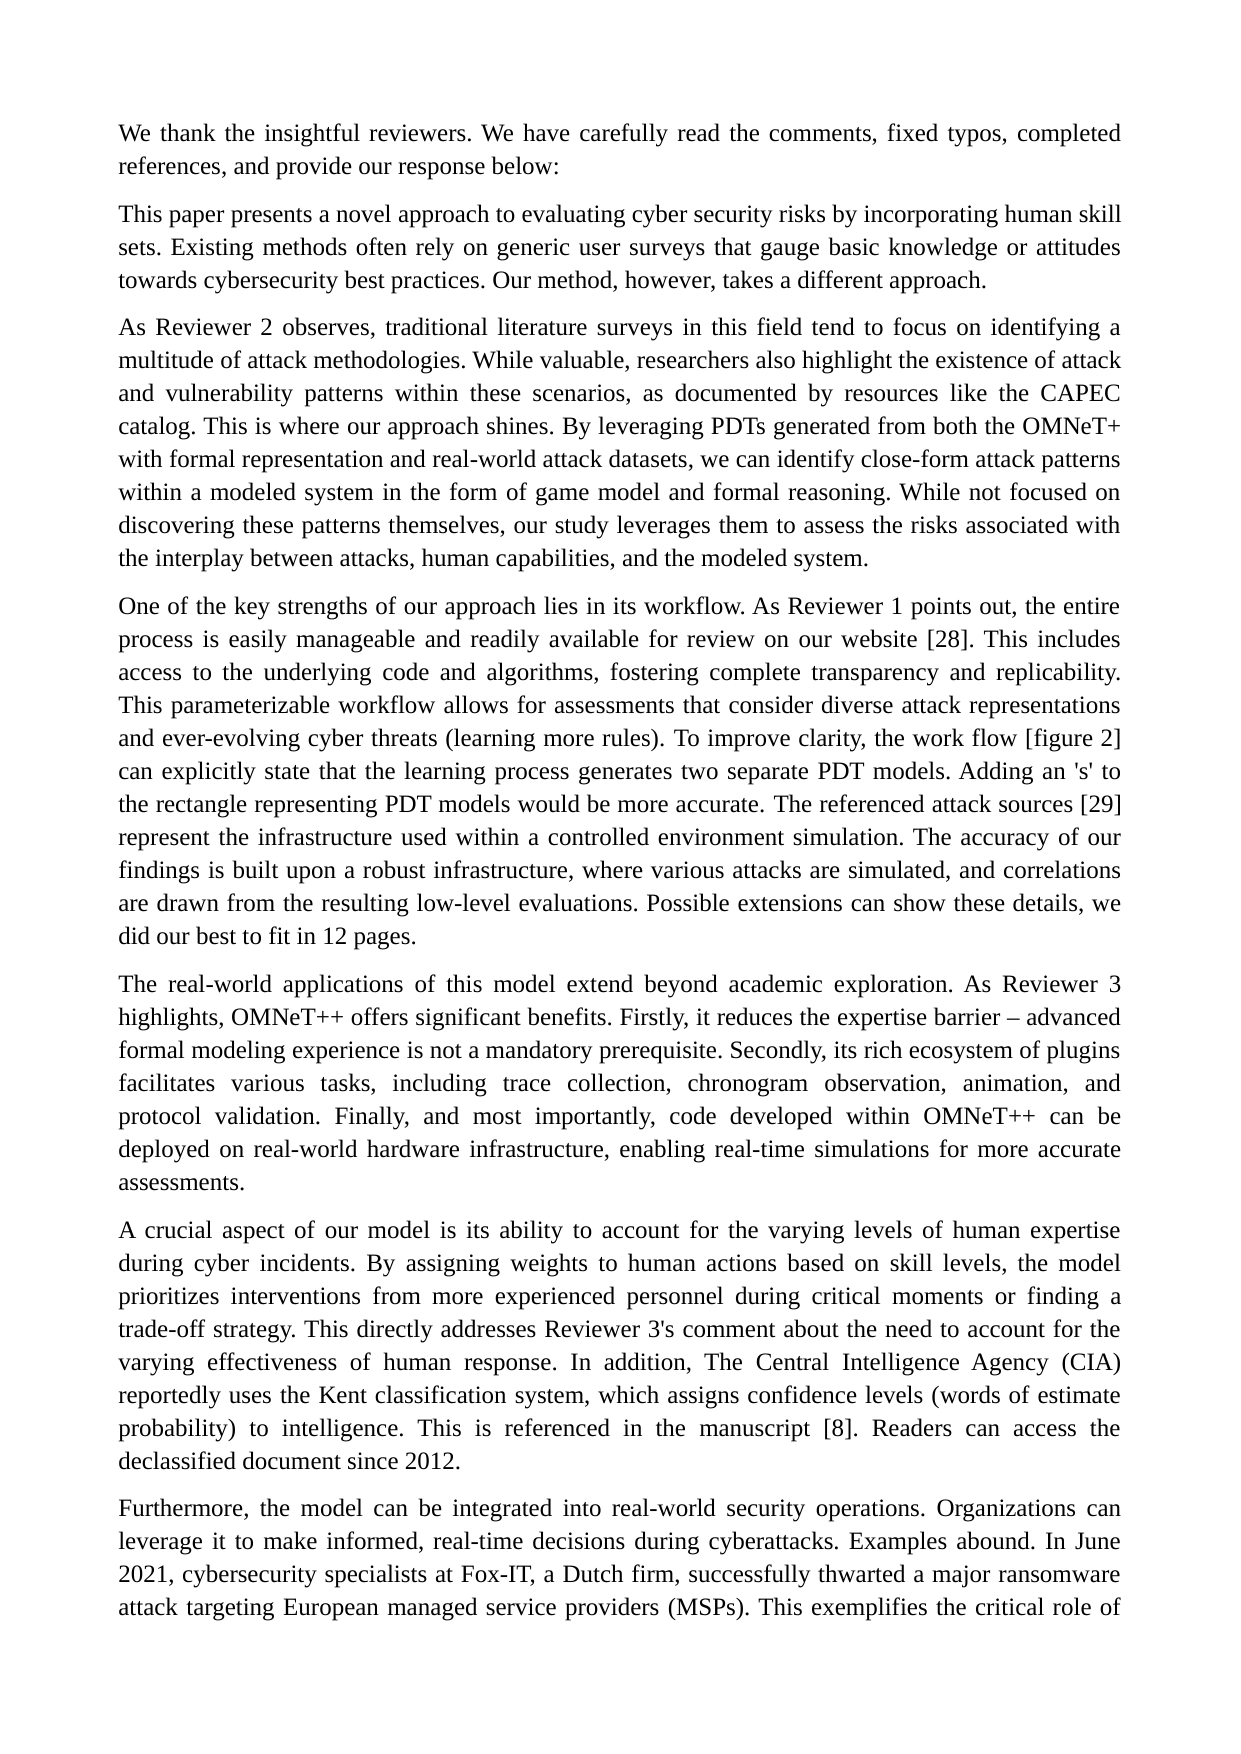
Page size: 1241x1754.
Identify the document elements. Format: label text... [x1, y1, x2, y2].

text This paper presents a novel approach to evaluating cyber security risks by incorporating human skill sets. Existing methods often rely on generic user surveys that gauge basic knowledge or attitudes towards cybersecurity best practices. Our method, however, takes a different approach. [118, 199, 1122, 293]
text One of the key strengths of our approach lies in its workflow. As Reviewer 1 points out, the entire process is easily manageable and readily available for review on our website [28]. This includes access to the underlying code and algorithms, fostering complete transparency and replicability. This parameterizable workflow allows for assessments that consider diverse attack representations and ever-evolving cyber threats (learning more rules). To improve clarity, the work flow [figure 2] can explicitly state that the learning process generates two separate PDT models. Adding an 's' to the rectangle representing PDT models would be more accurate. The referenced attack sources [29] represent the infrastructure used within a controlled environment simulation. The accuracy of our findings is built upon a robust infrastructure, where various attacks are simulated, and correlations are drawn from the resulting low-level evaluations. Possible extensions can show these details, we did our best to fit in 12 pages. [118, 591, 1122, 950]
text As Reviewer 2 observes, traditional literature surveys in this field tend to focus on identifying a multitude of attack methodologies. While valuable, researchers also highlight the existence of attack and vulnerability patterns within these scenarios, as documented by resources like the CAPEC catalog. This is where our approach shines. By leveraging PDTs generated from both the OMNeT+ with formal representation and real-world attack datasets, we can identify close-form attack patterns within a modeled system in the form of game model and formal reasoning. While not focused on discovering these patterns themselves, our study leverages them to assess the risks associated with the interplay between attacks, human capabilities, and the modeled system. [118, 312, 1122, 572]
text The real-world applications of this model extend beyond academic exploration. As Reviewer 3 highlights, OMNeT++ offers significant benefits. Firstly, it reduces the expertise barrier – advanced formal modeling experience is not a mandatory prerequisite. Secondly, its rich ecosystem of plugins facilitates various tasks, including trace collection, chronogram observation, animation, and protocol validation. Finally, and most importantly, code developed within OMNeT++ can be deployed on real-world hardware infrastructure, enabling real-time simulations for more accurate assessments. [118, 969, 1122, 1196]
text A crucial aspect of our model is its ability to account for the varying levels of human expertise during cyber incidents. By assigning weights to human actions based on skill levels, the model prioritizes interventions from more experienced personnel during critical moments or finding a trade-off strategy. This directly addresses Reviewer 3's comment about the need to account for the varying effectiveness of human response. In addition, The Central Intelligence Agency (CIA) reportedly uses the Kent classification system, which assigns confidence levels (words of estimate probability) to intelligence. This is referenced in the manuscript [8]. Readers can access the declassified document since 2012. [118, 1215, 1122, 1474]
text Furthermore, the model can be integrated into real-world security operations. Organizations can leverage it to make informed, real-time decisions during cyberattacks. Examples abound. In June 2021, cybersecurity specialists at Fox-IT, a Dutch firm, successfully thwarted a major ransomware attack targeting European managed service providers (MSPs). This exemplifies the critical role of [118, 1493, 1122, 1621]
text We thank the insightful reviewers. We have carefully read the comments, fixed typos, completed references, and provide our response below: [118, 118, 1122, 180]
